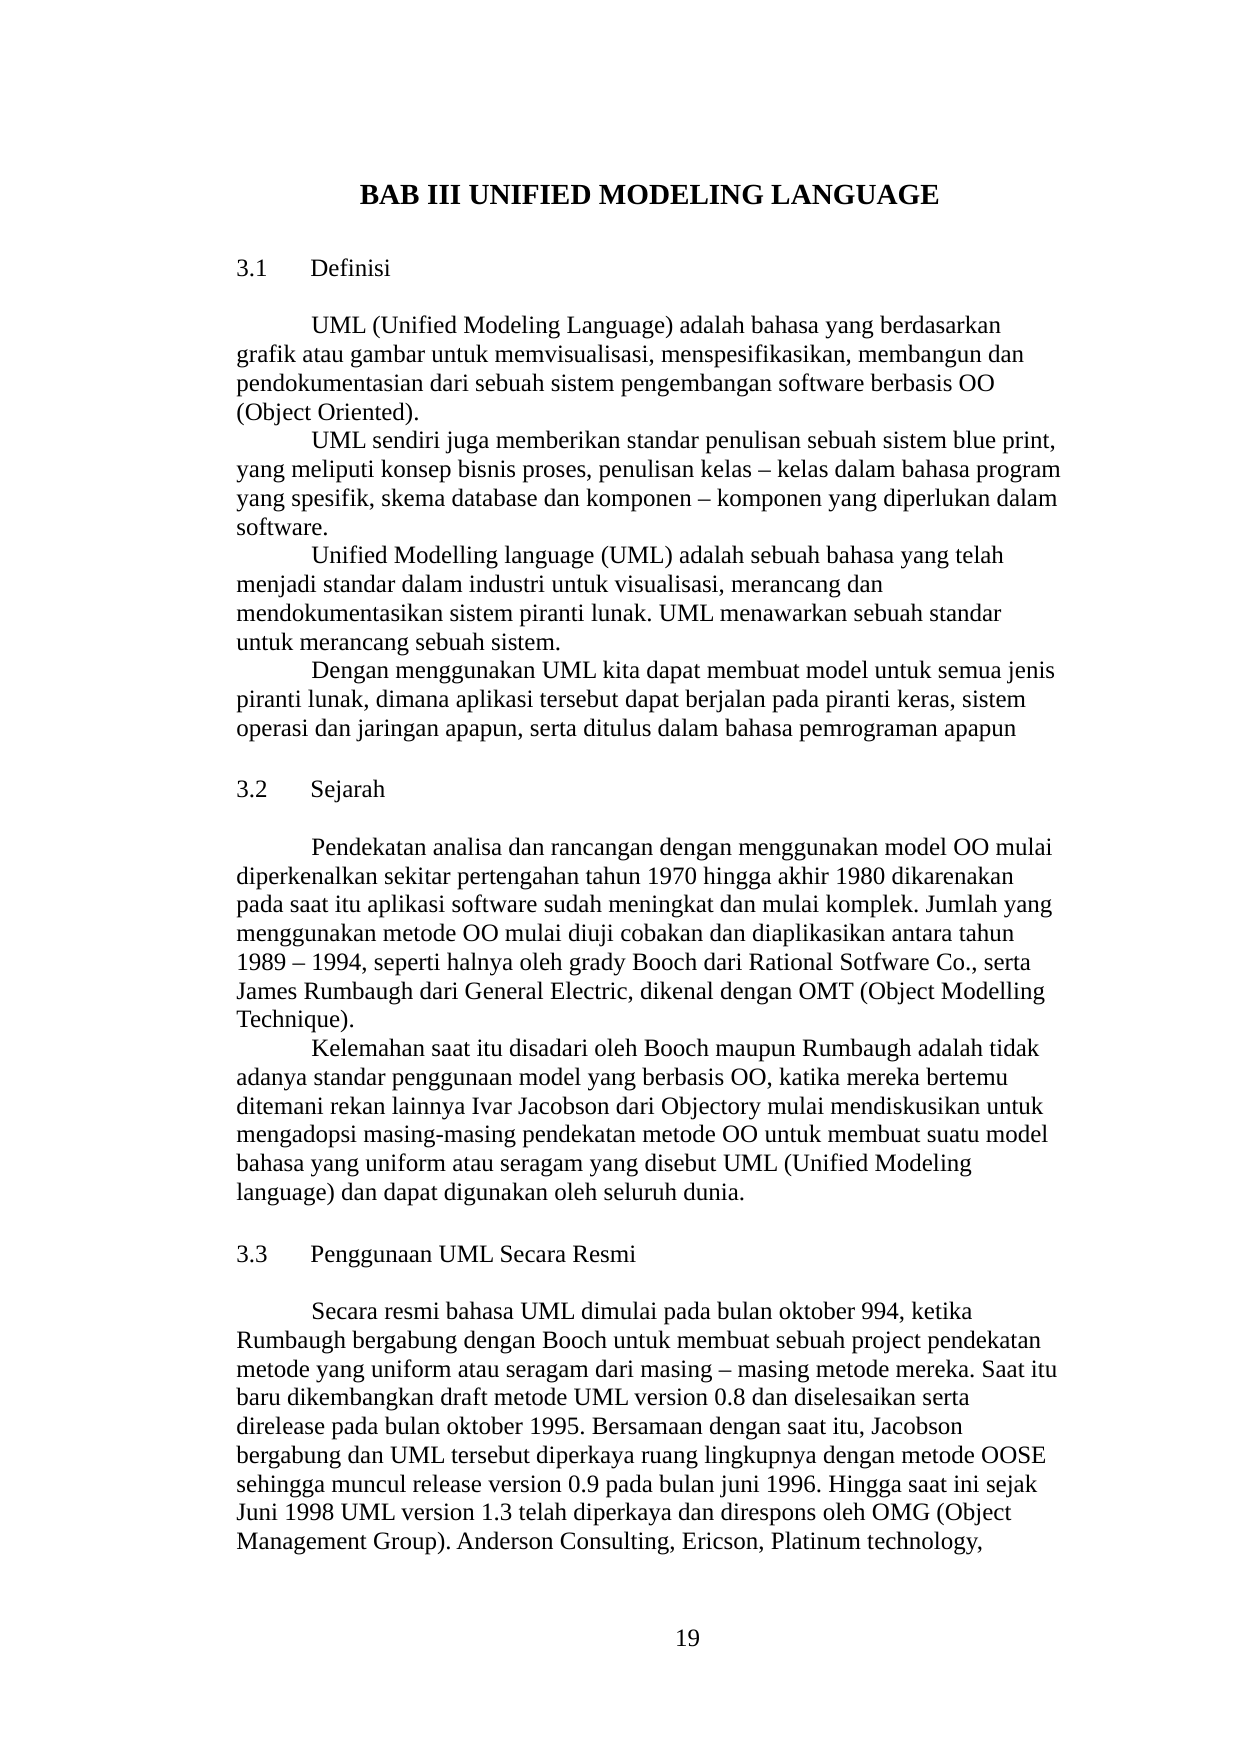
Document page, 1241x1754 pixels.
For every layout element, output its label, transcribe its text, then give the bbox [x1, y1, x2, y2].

subtitle 3.1 Definisi [236, 253, 1063, 282]
text BAB III UNIFIED MODELING LANGUAGE [236, 177, 1063, 211]
text Unified Modelling language (UML) adalah sebuah bahasa yang telah menjadi standar dalam industri untuk visualisasi, merancang dan mendokumentasikan sistem piranti lunak. UML menawarkan sebuah standar untuk merancang sebuah sistem. [236, 540, 1063, 655]
text Dengan menggunakan UML kita dapat membuat model untuk semua jenis piranti lunak, dimana aplikasi tersebut dapat berjalan pada piranti keras, sistem operasi dan jaringan apapun, serta ditulus dalam bahasa pemrograman apapun [236, 655, 1063, 742]
subtitle 3.2 Sejarah [236, 774, 1063, 803]
subtitle 3.3 Penggunaan UML Secara Resmi [236, 1239, 1063, 1267]
text UML (Unified Modeling Language) adalah bahasa yang berdasarkan grafik atau gambar untuk memvisualisasi, menspesifikasikan, membangun dan pendokumentasian dari sebuah sistem pengembangan software berbasis OO (Object Oriented). [236, 310, 1063, 425]
text Kelemahan saat itu disadari oleh Booch maupun Rumbaugh adalah tidak adanya standar penggunaan model yang berbasis OO, katika mereka bertemu ditemani rekan lainnya Ivar Jacobson dari Objectory mulai mendiskusikan untuk mengadopsi masing-masing pendekatan metode OO untuk membuat suatu model bahasa yang uniform atau seragam yang disebut UML (Unified Modeling language) dan dapat digunakan oleh seluruh dunia. [236, 1033, 1063, 1206]
text Secara resmi bahasa UML dimulai pada bulan oktober 994, ketika Rumbaugh bergabung dengan Booch untuk membuat sebuah project pendekatan metode yang uniform atau seragam dari masing – masing metode mereka. Saat itu baru dikembangkan draft metode UML version 0.8 dan diselesaikan serta direlease pada bulan oktober 1995. Bersamaan dengan saat itu, Jacobson bergabung dan UML tersebut diperkaya ruang lingkupnya dengan metode OOSE sehingga muncul release version 0.9 pada bulan juni 1996. Hingga saat ini sejak Juni 1998 UML version 1.3 telah diperkaya dan direspons oleh OMG (Object Management Group). Anderson Consulting, Ericson, Platinum technology, [236, 1296, 1063, 1555]
text UML sendiri juga memberikan standar penulisan sebuah sistem blue print, yang meliputi konsep bisnis proses, penulisan kelas – kelas dalam bahasa program yang spesifik, skema database dan komponen – komponen yang diperlukan dalam software. [236, 425, 1063, 540]
text Pendekatan analisa dan rancangan dengan menggunakan model OO mulai diperkenalkan sekitar pertengahan tahun 1970 hingga akhir 1980 dikarenakan pada saat itu aplikasi software sudah meningkat dan mulai komplek. Jumlah yang menggunakan metode OO mulai diuji cobakan dan diaplikasikan antara tahun 1989 – 1994, seperti halnya oleh grady Booch dari Rational Sotfware Co., serta James Rumbaugh dari General Electric, dikenal dengan OMT (Object Modelling Technique). [236, 832, 1063, 1033]
